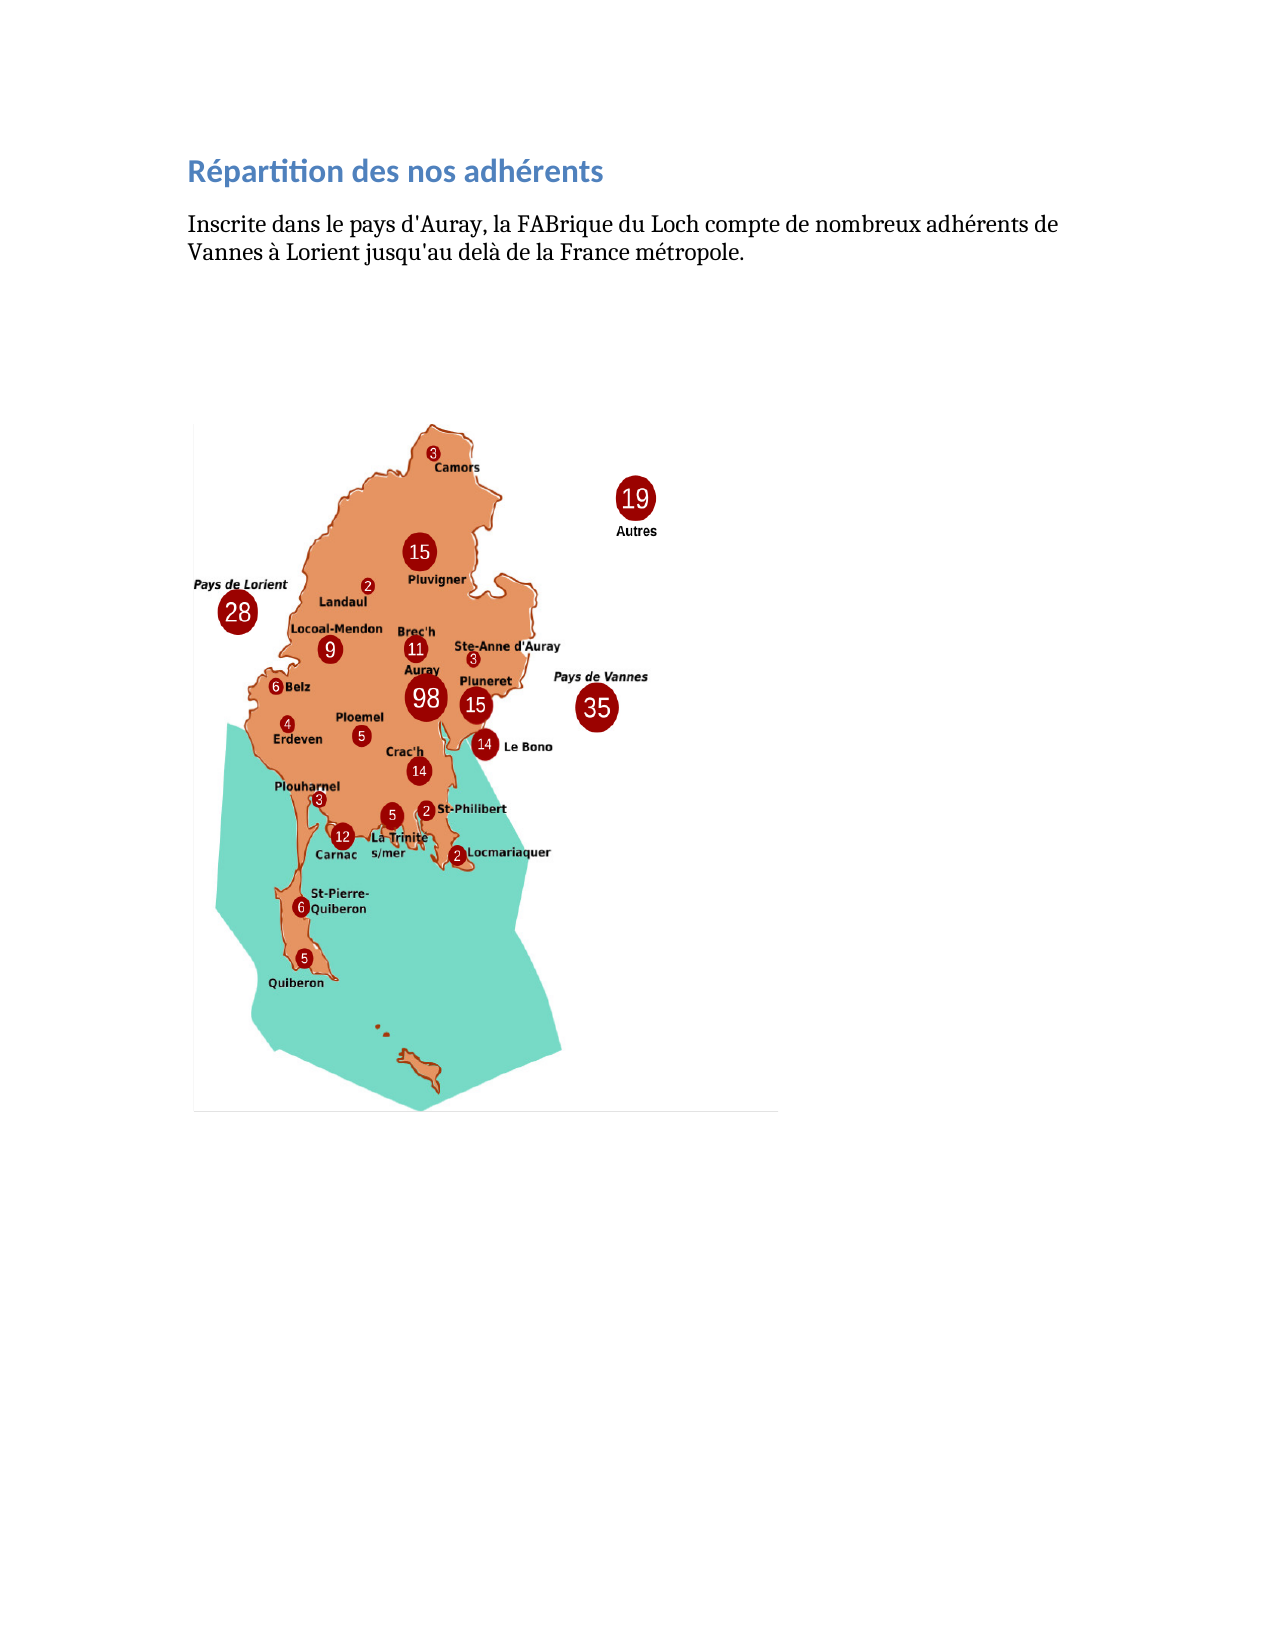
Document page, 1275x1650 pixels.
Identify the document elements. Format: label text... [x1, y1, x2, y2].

picture [187, 267, 779, 1223]
subtitle Répartition des nos adhérents [187, 150, 1087, 191]
text Inscrite dans le pays d'Auray, la FABrique du Loch compte de nombreux adhérents de Vannes à Lorient jusqu'au delà de la France métropole. [187, 209, 1087, 1223]
